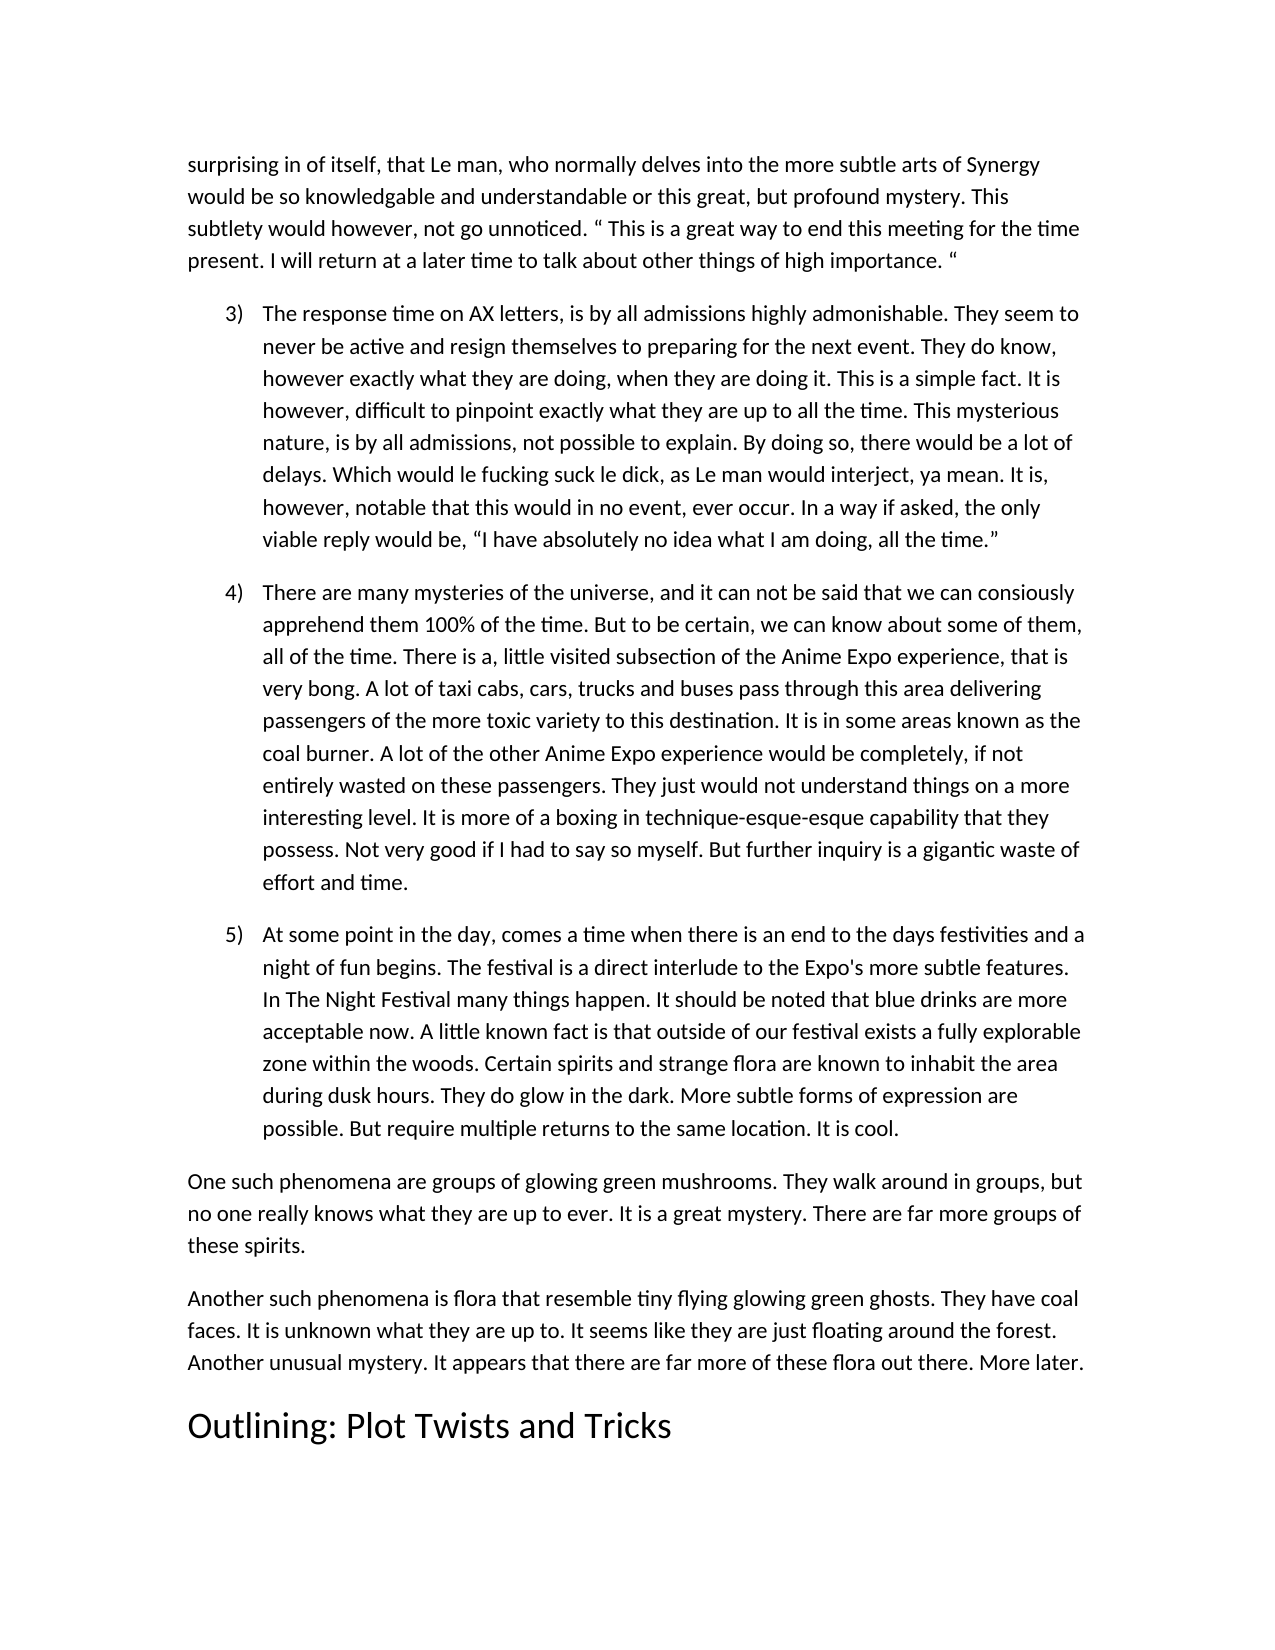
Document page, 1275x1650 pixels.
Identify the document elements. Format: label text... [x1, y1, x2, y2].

list There are many mysteries of the universe, and it can not be said that we can consiously apprehend them 100% of the time. But to be certain, we can know about some of them, all of the time. There is a, little visited subsection of the Anime Expo experience, that is very bong. A lot of taxi cabs, cars, trucks and buses pass through this area delivering passengers of the more toxic variety to this destination. It is in some areas known as the coal burner. A lot of the other Anime Expo experience would be completely, if not entirely wasted on these passengers. They just would not understand things on a more interesting level. It is more of a boxing in technique-esque-esque capability that they possess. Not very good if I had to say so myself. But further inquiry is a gigantic waste of effort and time. [225, 578, 1087, 896]
text Another such phenomena is flora that resemble tiny flying glowing green ghosts. They have coal faces. It is unknown what they are up to. It seems like they are just floating around the forest. Another unusual mystery. It appears that there are far more of these flora out there. More later. [187, 1284, 1087, 1377]
list The response time on AX letters, is by all admissions highly admonishable. They seem to never be active and resign themselves to preparing for the next event. They do know, however exactly what they are doing, when they are doing it. This is a simple fact. It is however, difficult to pinpoint exactly what they are up to all the time. This mysterious nature, is by all admissions, not possible to explain. By doing so, there would be a lot of delays. Which would le fucking suck le dick, as Le man would interject, ya mean. It is, however, notable that this would in no event, ever occur. In a way if asked, the only viable reply would be, “I have absolutely no idea what I am doing, all the time.” [225, 299, 1087, 553]
list At some point in the day, comes a time when there is an end to the days festivities and a night of fun begins. The festival is a direct interlude to the Expo's more subtle features. In The Night Festival many things happen. It should be noted that blue drinks are more acceptable now. A little known fact is that outside of our festival exists a fully explorable zone within the woods. Certain spirits and strange flora are known to inhabit the area during dusk hours. They do glow in the dark. More subtle forms of expression are possible. But require multiple returns to the same location. It is cool. [225, 921, 1087, 1142]
text One such phenomena are groups of glowing green mushrooms. They walk around in groups, but no one really knows what they are up to ever. It is a great mystery. There are far more groups of these spirits. [187, 1167, 1087, 1259]
text Outlining: Plot Twists and Tricks [187, 1402, 1087, 1447]
text surprising in of itself, that Le man, who normally delves into the more subtle arts of Synergy would be so knowledgable and understandable or this great, but profound mystery. This subtlety would however, not go unnoticed. “ This is a great way to end this meeting for the time present. I will return at a later time to talk about other things of high importance. “ [187, 150, 1087, 274]
